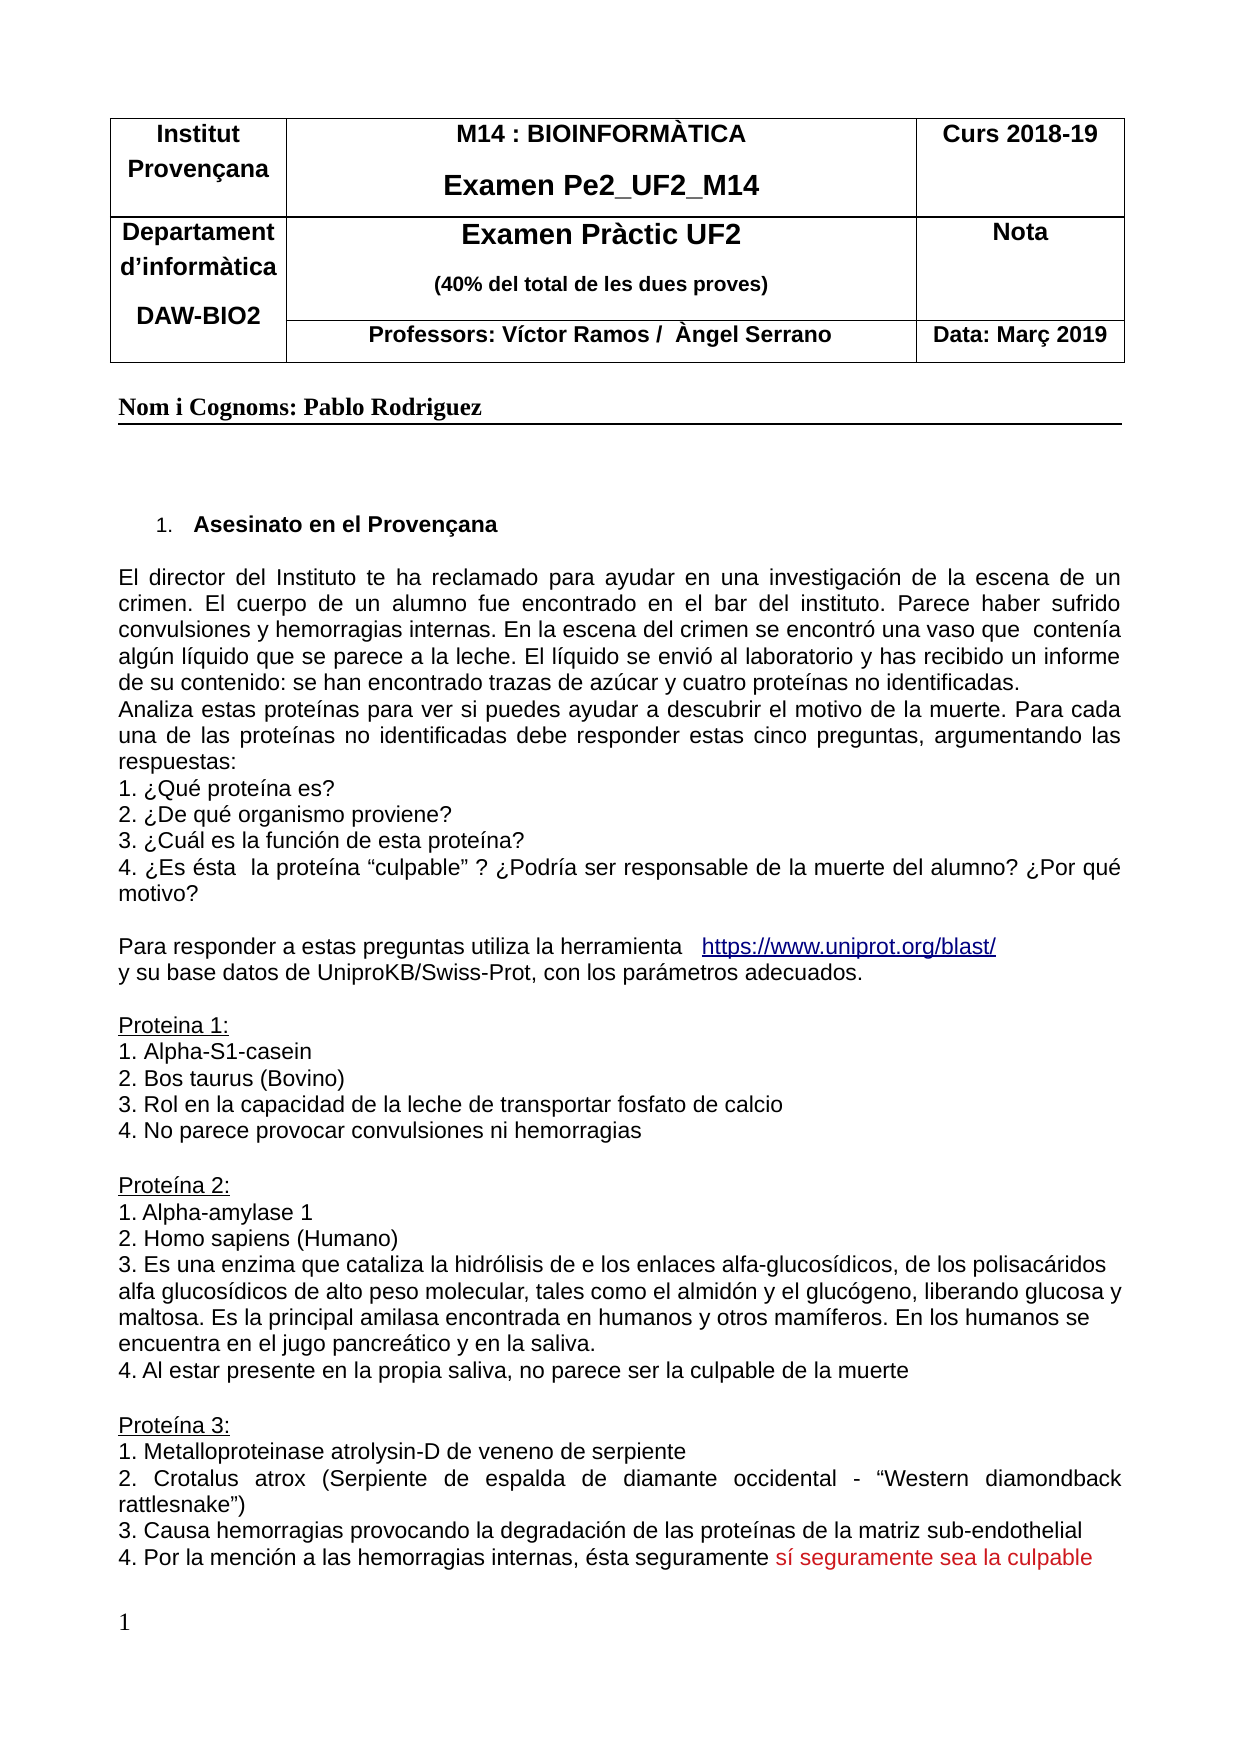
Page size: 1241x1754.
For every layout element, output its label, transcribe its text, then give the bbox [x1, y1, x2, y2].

text 2. ¿De qué organismo proviene? [118, 801, 1122, 827]
text 2. Homo sapiens (Humano) [118, 1225, 1122, 1251]
text 4. Por la mención a las hemorragias internas, ésta seguramente sí seguramente sea la culpable [118, 1544, 1122, 1570]
text 4. ¿Es ésta la proteína “culpable” ? ¿Podría ser responsable de la muerte del alumno? ¿Por qué motivo? [118, 854, 1122, 906]
table_cell Departament d’informàtica DAW-BIO2 [111, 218, 286, 362]
text 3. Es una enzima que cataliza la hidrólisis de e los enlaces alfa-glucosídicos, de los polisacáridos alfa glucosídicos de alto peso molecular, tales como el almidón y el glucógeno, liberando glucosa y maltosa. Es la principal amilasa encontrada en humanos y otros mamíferos. En los humanos se encuentra en el jugo pancreático y en la saliva. [118, 1251, 1122, 1357]
text 4. Al estar presente en la propia saliva, no parece ser la culpable de la muerte [118, 1357, 1122, 1383]
table_header Institut Provençana [111, 119, 286, 216]
text 1. Alpha-amylase 1 [118, 1199, 1122, 1225]
table_cell Nota [917, 218, 1124, 320]
text 2. Crotalus atrox (Serpiente de espalda de diamante occidental - “Western diamondback rattlesnake”) [118, 1464, 1122, 1517]
text Nom i Cognoms: Pablo Rodriguez [118, 392, 1122, 423]
text 3. ¿Cuál es la función de esta proteína? [118, 827, 1122, 854]
text 2. Bos taurus (Bovino) [118, 1064, 1122, 1091]
text 1. Metalloproteinase atrolysin-D de veneno de serpiente [118, 1438, 1122, 1464]
text 1. ¿Qué proteína es? [118, 774, 1122, 801]
table_header Curs 2018-19 [917, 119, 1124, 216]
text Proteína 3: [118, 1412, 1122, 1438]
text Proteina 1: [118, 1012, 1122, 1038]
table_cell Professors: Víctor Ramos / Àngel Serrano [287, 321, 916, 362]
table_cell Examen Pràctic UF2 (40% del total de les dues proves) [287, 218, 916, 320]
list Asesinato en el Provençana [156, 511, 1122, 537]
text 4. No parece provocar convulsiones ni hemorragias [118, 1117, 1122, 1143]
text 3. Rol en la capacidad de la leche de transportar fosfato de calcio [118, 1091, 1122, 1117]
text Analiza estas proteínas para ver si puedes ayudar a descubrir el motivo de la muerte. Para cada una de las proteínas no identificadas debe responder estas cinco preguntas, argumentando las respuestas: [118, 696, 1122, 774]
text Para responder a estas preguntas utiliza la herramienta https://www.uniprot.org/blast/ [118, 933, 1122, 959]
text y su base datos de UniproKB/Swiss-Prot, con los parámetros adecuados. [118, 959, 1122, 985]
text 1. Alpha-S1-casein [118, 1038, 1122, 1064]
table_header M14 : BIOInformàticA Examen Pe2_UF2_M14 [287, 119, 916, 216]
text 3. Causa hemorragias provocando la degradación de las proteínas de la matriz sub-endothelial [118, 1517, 1122, 1544]
text El director del Instituto te ha reclamado para ayudar en una investigación de la escena de un crimen. El cuerpo de un alumno fue encontrado en el bar del instituto. Parece haber sufrido convulsiones y hemorragias internas. En la escena del crimen se encontró una vaso que contenía algún líquido que se parece a la leche. El líquido se envió al laboratorio y has recibido un informe de su contenido: se han encontrado trazas de azúcar y cuatro proteínas no identificadas. [118, 564, 1122, 696]
text Proteína 2: [118, 1172, 1122, 1199]
table_cell Data: Març 2019 [917, 321, 1124, 362]
